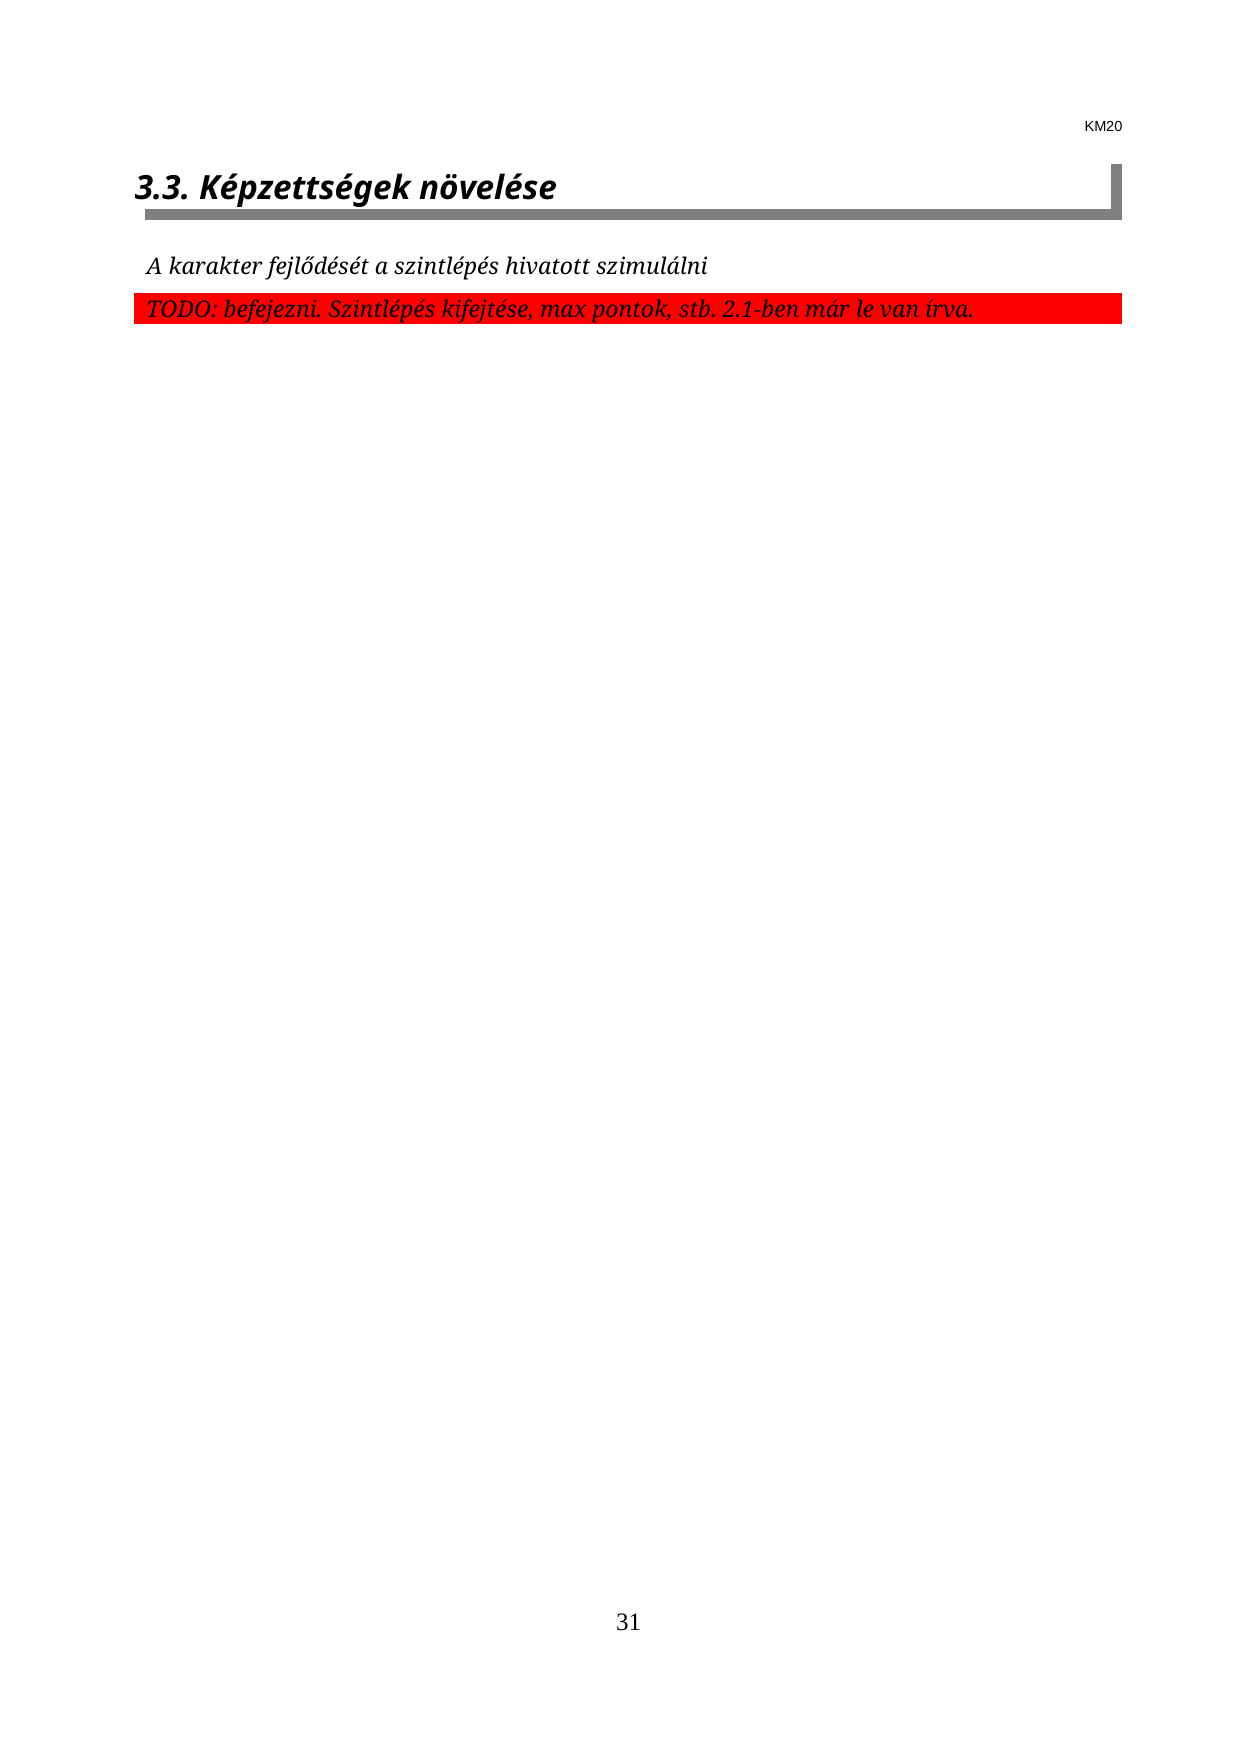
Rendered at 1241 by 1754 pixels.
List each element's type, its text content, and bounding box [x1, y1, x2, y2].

text A karakter fejlődését a szintlépés hivatott szimulálni [134, 250, 1122, 281]
subtitle Képzettségek növelése [134, 164, 1111, 209]
text TODO: befejezni. Szintlépés kifejtése, max pontok, stb. 2.1-ben már le van írva. [134, 293, 1122, 324]
